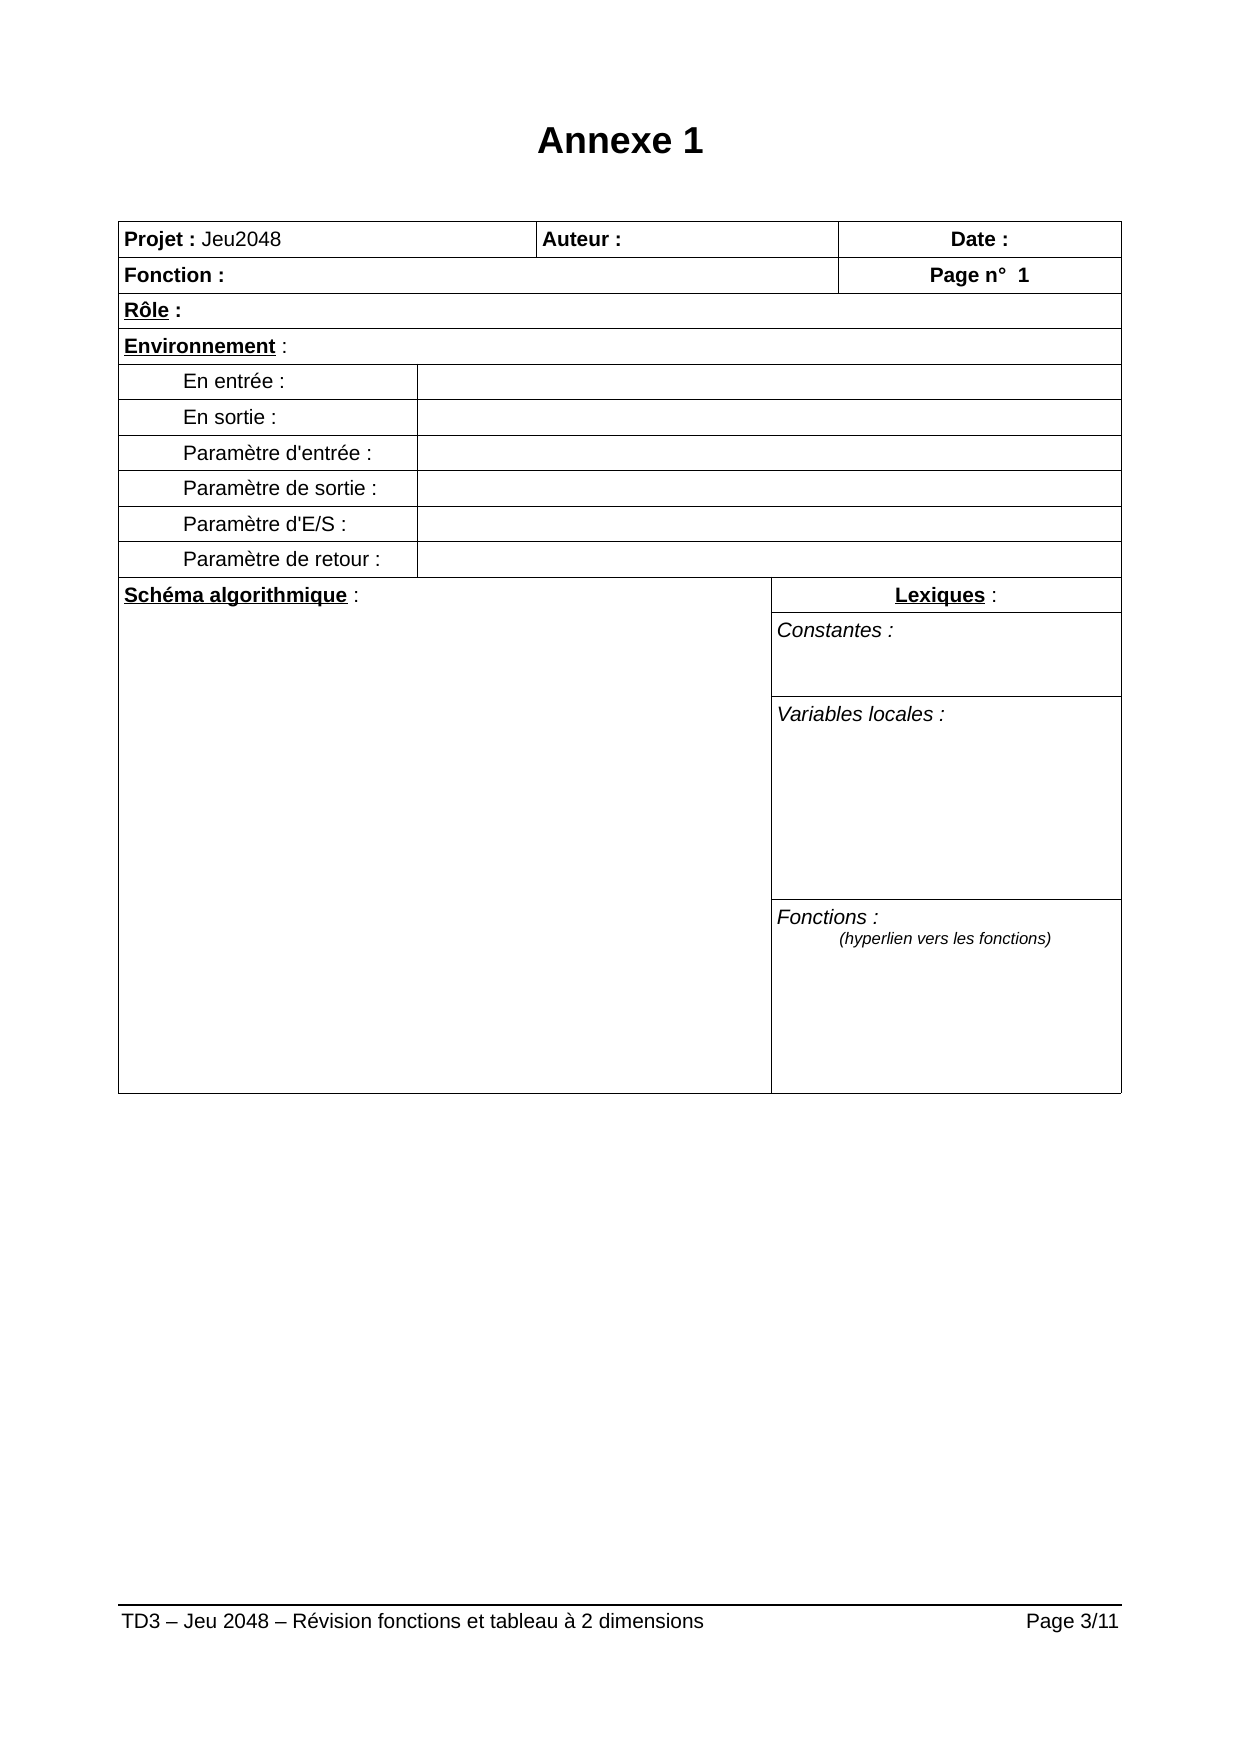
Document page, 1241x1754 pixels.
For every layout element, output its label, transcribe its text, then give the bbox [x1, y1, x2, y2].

table_cell [418, 365, 1121, 399]
table_cell [418, 542, 1121, 577]
table_cell Paramètre d'entrée : [119, 436, 417, 470]
table_cell Schéma algorithmique : [119, 578, 771, 1092]
table_cell Page n° 1 [839, 258, 1121, 292]
table_cell Constantes : [772, 613, 1121, 696]
table_cell [418, 400, 1121, 434]
table_cell Fonctions : (hyperlien vers les fonctions) [772, 900, 1121, 1092]
table_cell [418, 436, 1121, 470]
table_cell Paramètre d'E/S : [119, 507, 417, 541]
table_cell [418, 471, 1121, 506]
table_cell Paramètre de retour : [119, 542, 417, 577]
table_header Auteur : [537, 222, 838, 257]
table_cell Rôle : [119, 294, 1121, 328]
table_header Projet : Jeu2048 [119, 222, 536, 257]
table_cell Paramètre de sortie : [119, 471, 417, 506]
table_cell En entrée : [119, 365, 417, 399]
table_cell Fonction : [119, 258, 838, 292]
table_cell Environnement : [119, 329, 1121, 363]
table_header Date : [839, 222, 1121, 257]
table_cell En sortie : [119, 400, 417, 434]
table_cell [418, 507, 1121, 541]
subtitle Annexe 1 [118, 118, 1122, 161]
table_cell Variables locales : [772, 697, 1121, 899]
table_header Lexiques : [772, 578, 1121, 612]
